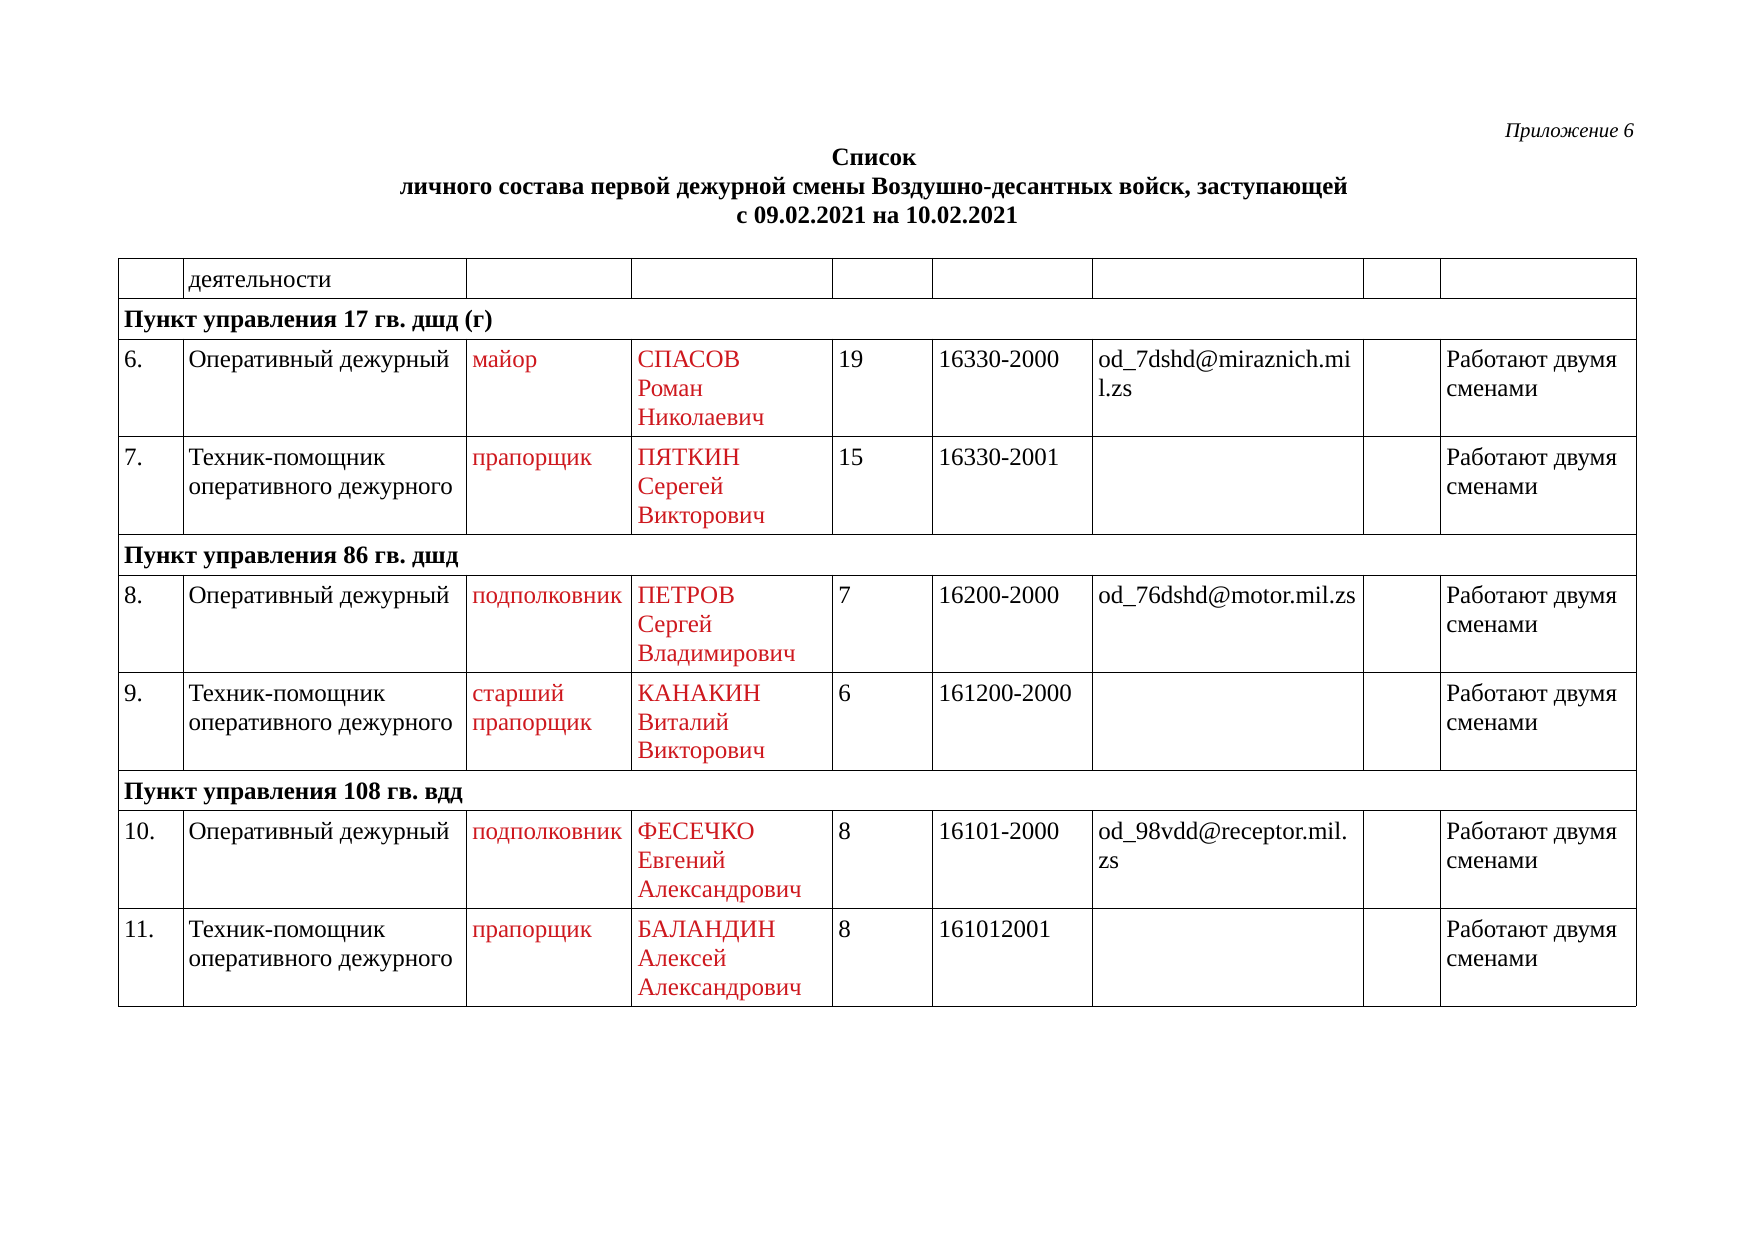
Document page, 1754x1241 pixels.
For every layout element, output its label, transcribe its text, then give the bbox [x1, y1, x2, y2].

table_cell 7 [833, 576, 932, 672]
table_cell деятельности [184, 259, 466, 298]
table_cell старший прапорщик [467, 673, 631, 770]
table_cell 19 [833, 340, 932, 436]
table_cell [1364, 259, 1440, 298]
table_cell Техник-помощник оперативного дежурного [184, 673, 466, 770]
table_cell Работают двумя сменами [1441, 437, 1636, 534]
table_cell Техник-помощник оперативного дежурного [184, 909, 466, 1006]
table_cell Оперативный дежурный [184, 811, 466, 908]
table_cell Пункт управления 17 гв. дшд (г) [119, 299, 1636, 338]
table_cell 6. [119, 340, 183, 436]
table_cell 8 [833, 909, 932, 1006]
table_cell 15 [833, 437, 932, 534]
table_cell Работают двумя сменами [1441, 340, 1636, 436]
table_cell майор [467, 340, 631, 436]
table_cell [833, 259, 932, 298]
table_cell ПЯТКИН Серегей Викторович [632, 437, 832, 534]
table_cell [1364, 576, 1440, 672]
table_cell [1093, 673, 1363, 770]
table_cell [1093, 909, 1363, 1006]
table_cell 10. [119, 811, 183, 908]
table_cell Работают двумя сменами [1441, 576, 1636, 672]
table_cell 16330-2000 [933, 340, 1092, 436]
table_cell 9. [119, 673, 183, 770]
table_cell КАНАКИН Виталий Викторович [632, 673, 832, 770]
table_cell 8 [833, 811, 932, 908]
table_cell 11. [119, 909, 183, 1006]
table_cell Пункт управления 86 гв. дшд [119, 535, 1636, 574]
table_cell od_7dshd@miraznich.mil.zs [1093, 340, 1363, 436]
table_cell 161012001 [933, 909, 1092, 1006]
table_cell подполковник [467, 576, 631, 672]
table_cell [1364, 811, 1440, 908]
table_cell ПЕТРОВ Сергей Владимирович [632, 576, 832, 672]
table_cell Техник-помощник оперативного дежурного [184, 437, 466, 534]
table_cell 161200-2000 [933, 673, 1092, 770]
table_cell [119, 259, 183, 298]
table_cell 16200-2000 [933, 576, 1092, 672]
table_cell ФЕСЕЧКО Евгений Александрович [632, 811, 832, 908]
table_cell [1364, 437, 1440, 534]
table_cell Работают двумя сменами [1441, 811, 1636, 908]
table_cell 8. [119, 576, 183, 672]
table_cell 16101-2000 [933, 811, 1092, 908]
table_cell [1364, 909, 1440, 1006]
table_cell [1364, 340, 1440, 436]
table_cell Пункт управления 108 гв. вдд [119, 771, 1636, 810]
table_cell [632, 259, 832, 298]
table_cell [1364, 673, 1440, 770]
table_cell прапорщик [467, 437, 631, 534]
table_cell [1093, 259, 1363, 298]
table_cell od_76dshd@motor.mil.zs [1093, 576, 1363, 672]
table_cell [1093, 437, 1363, 534]
table_cell [467, 259, 631, 298]
table_cell СПАСОВ Роман Николаевич [632, 340, 832, 436]
table_cell [1441, 259, 1636, 298]
table_cell БАЛАНДИН Алексей Александрович [632, 909, 832, 1006]
table_cell 16330-2001 [933, 437, 1092, 534]
table_cell 6 [833, 673, 932, 770]
table_cell подполковник [467, 811, 631, 908]
table_cell Оперативный дежурный [184, 340, 466, 436]
table_cell od_98vdd@receptor.mil.zs [1093, 811, 1363, 908]
table_cell Оперативный дежурный [184, 576, 466, 672]
table_cell Работают двумя сменами [1441, 673, 1636, 770]
table_cell [933, 259, 1092, 298]
table_cell прапорщик [467, 909, 631, 1006]
table_cell Работают двумя сменами [1441, 909, 1636, 1006]
table_cell 7. [119, 437, 183, 534]
